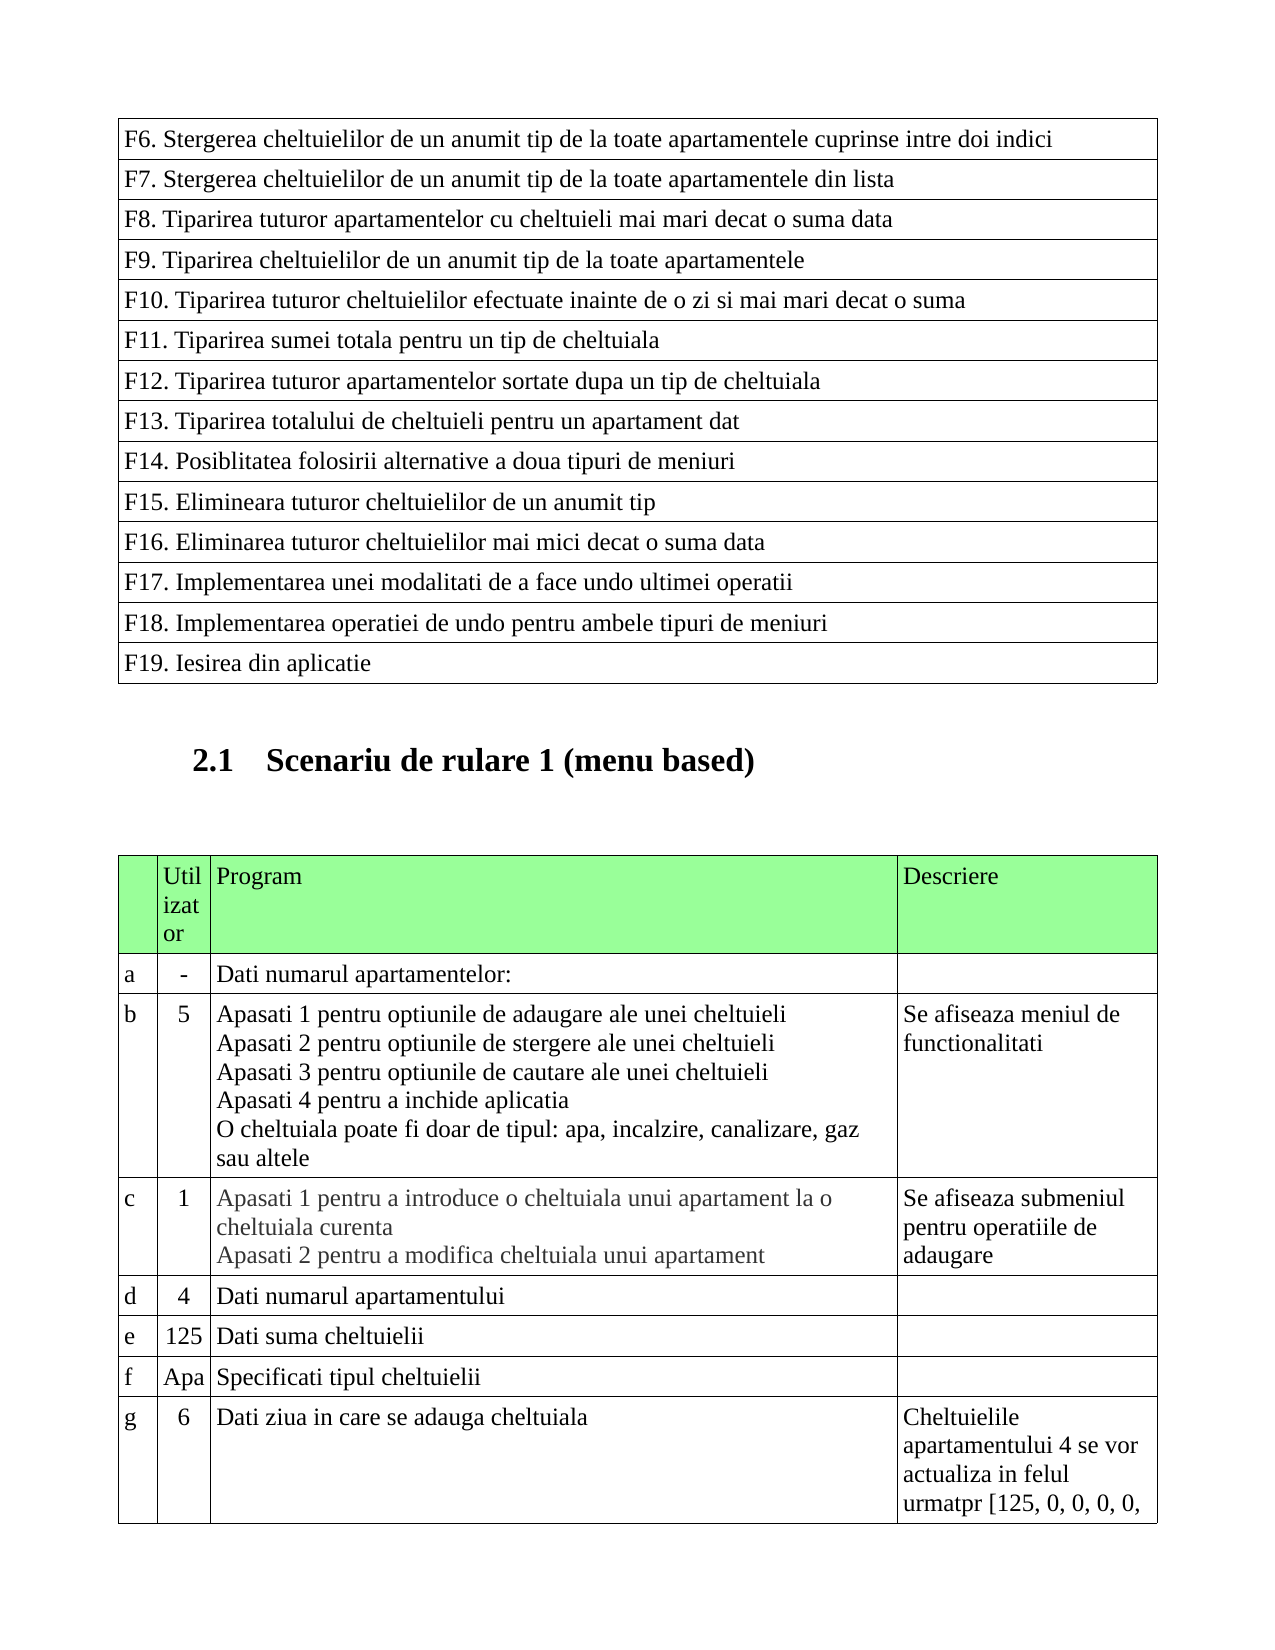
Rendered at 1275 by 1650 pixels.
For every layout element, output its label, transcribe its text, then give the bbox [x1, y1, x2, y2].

table_cell Cheltuielile apartamentului 4 se vor actualiza in felul urmatpr [125, 0, 0, 0, 0, [898, 1397, 1157, 1523]
table_cell Se afiseaza meniul de functionalitati [898, 994, 1157, 1177]
table_header Program [211, 856, 897, 953]
table_cell F7. Stergerea cheltuielilor de un anumit tip de la toate apartamentele din lista [119, 160, 1157, 199]
table_cell Apasati 1 pentru a introduce o cheltuiala unui apartament la o cheltuiala curenta Apasati 2 pentru a modifica cheltuiala unui apartament [211, 1178, 897, 1275]
text 2.1 Scenariu de rulare 1 (menu based) [118, 740, 1157, 778]
table_cell d [119, 1276, 157, 1315]
table_cell F14. Posiblitatea folosirii alternative a doua tipuri de meniuri [119, 442, 1157, 481]
table_cell f [119, 1357, 157, 1396]
table_cell F10. Tiparirea tuturor cheltuielilor efectuate inainte de o zi si mai mari decat o suma [119, 280, 1157, 320]
table_cell a [119, 954, 157, 993]
table_cell [898, 1276, 1157, 1315]
table_cell b [119, 994, 157, 1177]
table_cell 5 [158, 994, 210, 1177]
table_cell F12. Tiparirea tuturor apartamentelor sortate dupa un tip de cheltuiala [119, 361, 1157, 400]
table_cell Apasati 1 pentru optiunile de adaugare ale unei cheltuieli Apasati 2 pentru optiunile de stergere ale unei cheltuieli Apasati 3 pentru optiunile de cautare ale unei cheltuieli Apasati 4 pentru a inchide aplicatia O cheltuiala poate fi doar de tipul: apa, incalzire, canalizare, gaz sau altele [211, 994, 897, 1177]
table_cell [898, 954, 1157, 993]
table_cell F6. Stergerea cheltuielilor de un anumit tip de la toate apartamentele cuprinse intre doi indici [119, 119, 1157, 158]
table_cell F16. Eliminarea tuturor cheltuielilor mai mici decat o suma data [119, 522, 1157, 562]
table_cell F11. Tiparirea sumei totala pentru un tip de cheltuiala [119, 321, 1157, 360]
table_cell Dati numarul apartamentului [211, 1276, 897, 1315]
table_cell - [158, 954, 210, 993]
table_cell Specificati tipul cheltuielii [211, 1357, 897, 1396]
table_cell Dati suma cheltuielii [211, 1316, 897, 1356]
table_cell F17. Implementarea unei modalitati de a face undo ultimei operatii [119, 563, 1157, 602]
table_cell 6 [158, 1397, 210, 1523]
table_cell Dati numarul apartamentelor: [211, 954, 897, 993]
table_cell F8. Tiparirea tuturor apartamentelor cu cheltuieli mai mari decat o suma data [119, 200, 1157, 239]
table_cell F19. Iesirea din aplicatie [119, 643, 1157, 682]
table_cell 4 [158, 1276, 210, 1315]
table_cell e [119, 1316, 157, 1356]
table_header [119, 856, 157, 953]
table_cell g [119, 1397, 157, 1523]
table_cell F15. Elimineara tuturor cheltuielilor de un anumit tip [119, 482, 1157, 521]
table_cell F13. Tiparirea totalului de cheltuieli pentru un apartament dat [119, 401, 1157, 441]
table_cell c [119, 1178, 157, 1275]
table_cell F9. Tiparirea cheltuielilor de un anumit tip de la toate apartamentele [119, 240, 1157, 279]
table_header Descriere [898, 856, 1157, 953]
table_cell F18. Implementarea operatiei de undo pentru ambele tipuri de meniuri [119, 603, 1157, 642]
table_cell [898, 1316, 1157, 1356]
table_cell Apa [158, 1357, 210, 1396]
table_cell [898, 1357, 1157, 1396]
table_cell Dati ziua in care se adauga cheltuiala [211, 1397, 897, 1523]
table_cell 1 [158, 1178, 210, 1275]
table_header Utilizator [158, 856, 210, 953]
table_cell 125 [158, 1316, 210, 1356]
table_cell Se afiseaza submeniul pentru operatiile de adaugare [898, 1178, 1157, 1275]
